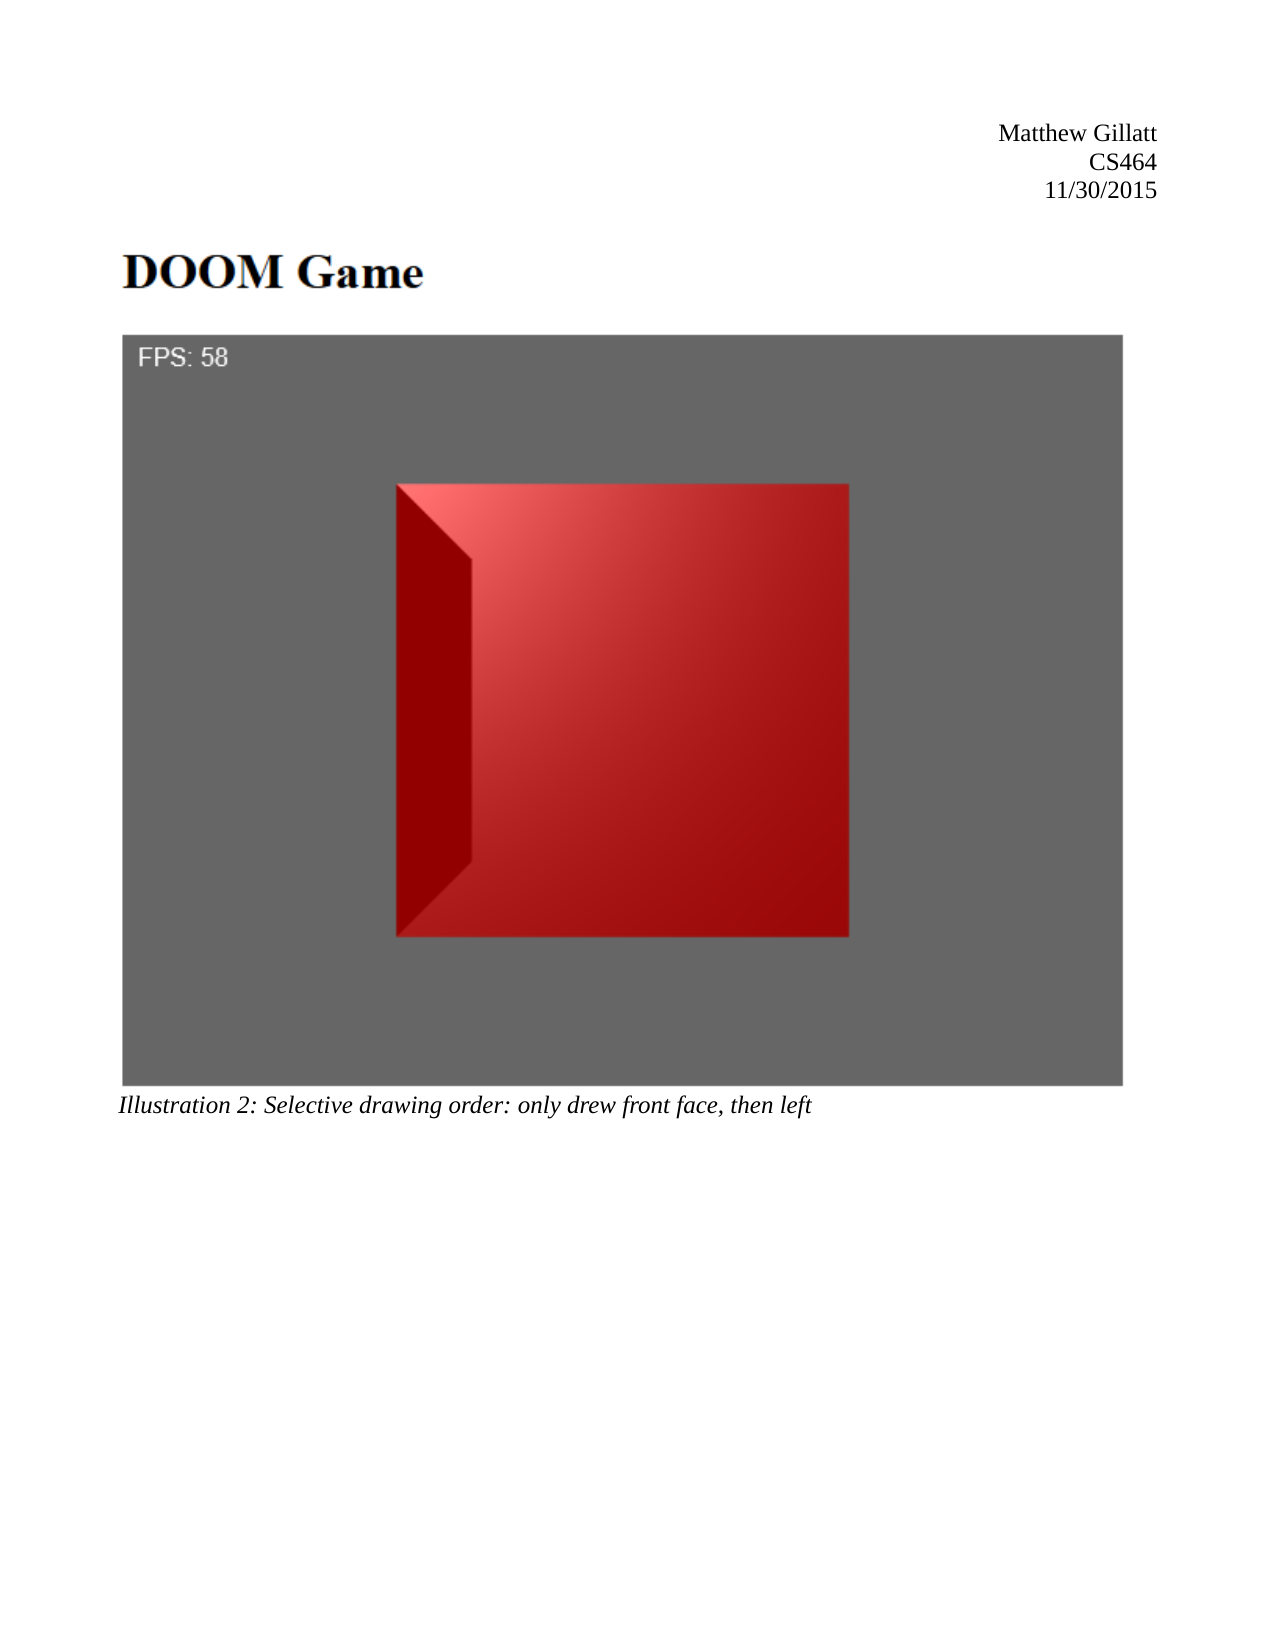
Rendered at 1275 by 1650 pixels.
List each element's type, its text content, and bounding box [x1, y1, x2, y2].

text Illustration 2: Selective drawing order: only drew front face, then left [118, 1091, 1131, 1119]
picture [118, 246, 1131, 1091]
